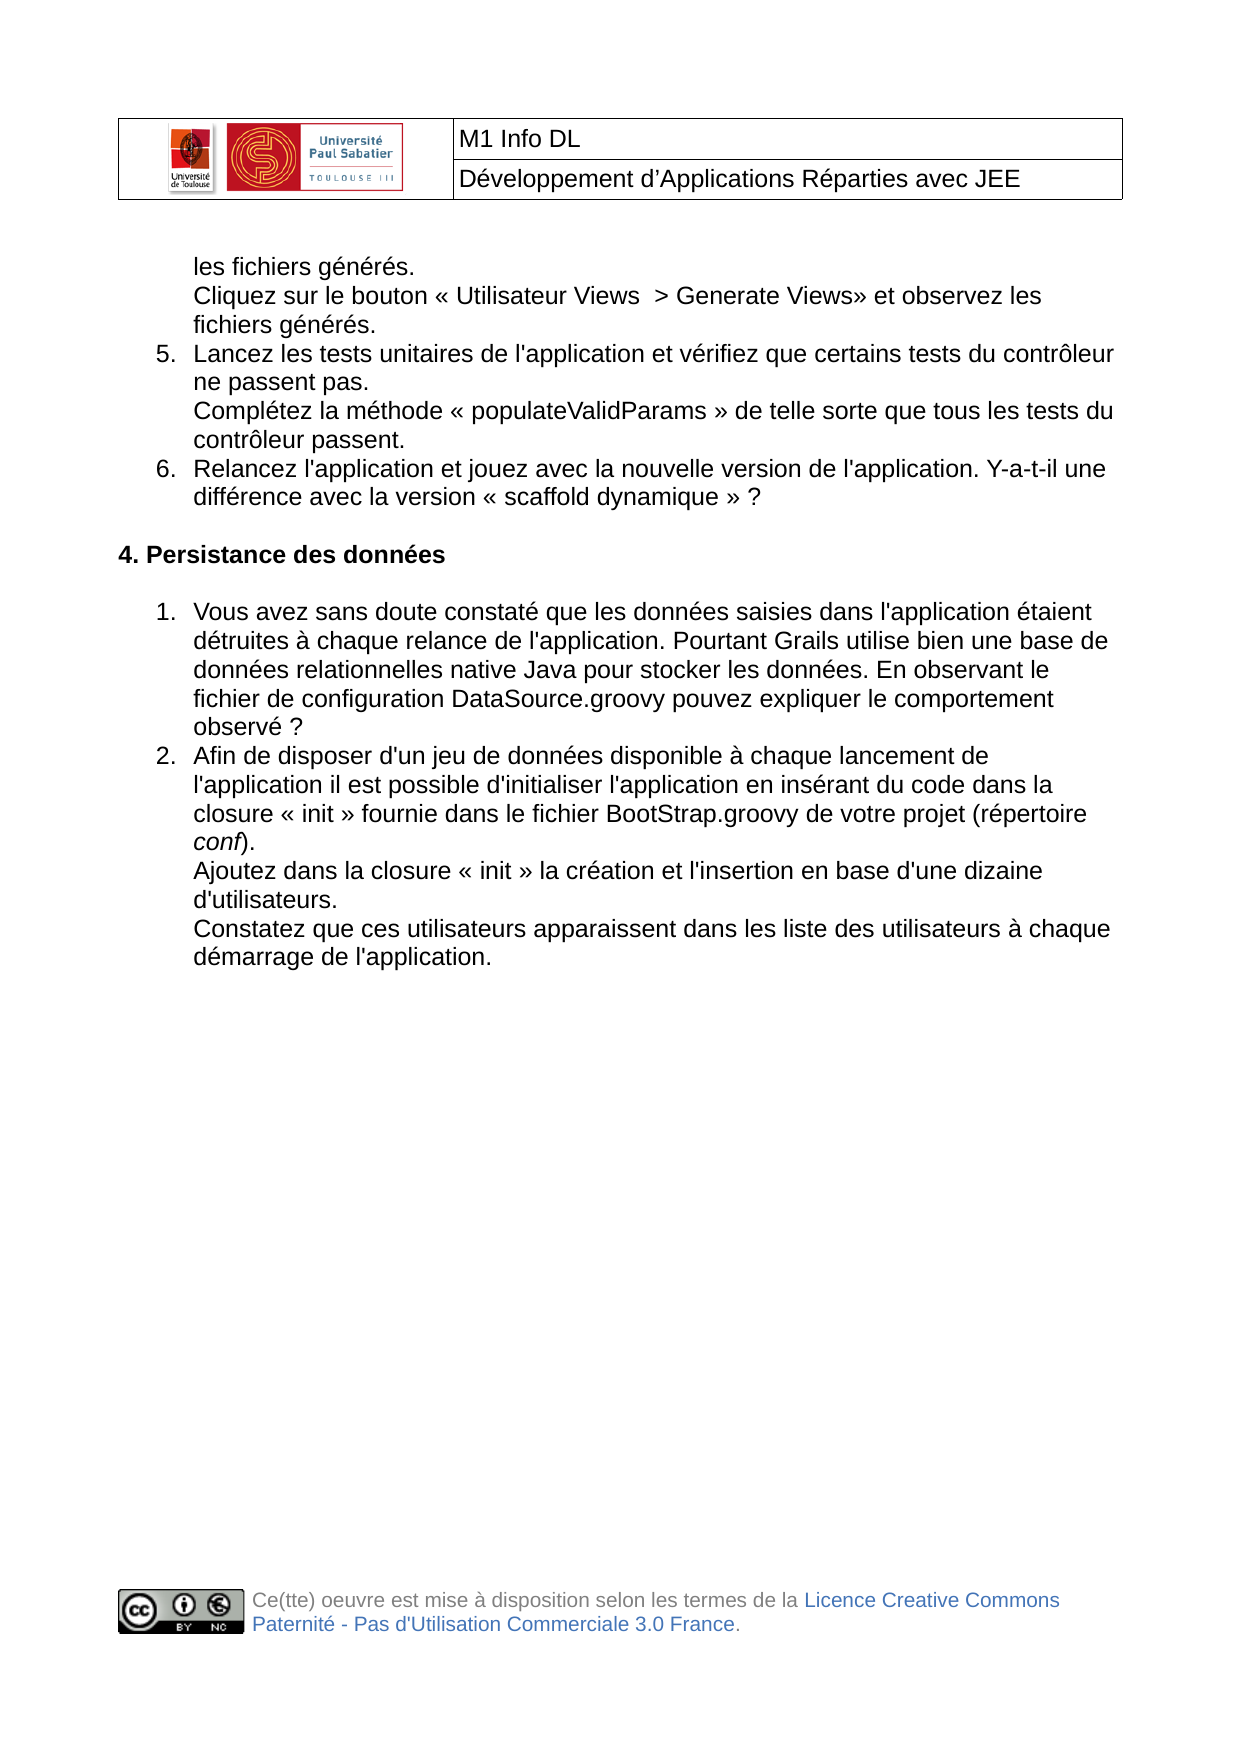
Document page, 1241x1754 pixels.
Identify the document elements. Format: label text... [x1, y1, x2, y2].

picture [164, 123, 407, 195]
list Lancez les tests unitaires de l'application et vérifiez que certains tests du contrôleur ne passent pas. Complétez la méthode « populateValidParams » de telle sorte que tous les tests du contrôleur passent. [156, 338, 1122, 453]
list Vous avez sans doute constaté que les données saisies dans l'application étaient détruites à chaque relance de l'application. Pourtant Grails utilise bien une base de données relationnelles native Java pour stocker les données. En observant le fichier de configuration DataSource.groovy pouvez expliquer le comportement observé ? [156, 597, 1122, 741]
picture [118, 1589, 245, 1634]
text 4. Persistance des données [118, 540, 1122, 568]
list Afin de disposer d'un jeu de données disponible à chaque lancement de l'application il est possible d'initialiser l'application en insérant du code dans la closure « init » fournie dans le fichier BootStrap.groovy de votre projet (répertoire conf). Ajoutez dans la closure « init » la création et l'insertion en base d'une dizaine d'utilisateurs. Constatez que ces utilisateurs apparaissent dans les liste des utilisateurs à chaque démarrage de l'application. [156, 741, 1122, 971]
list les fichiers générés. Cliquez sur le bouton « Utilisateur Views > Generate Views» et observez les fichiers générés. [156, 252, 1122, 338]
list Relancez l'application et jouez avec la nouvelle version de l'application. Y-a-t-il une différence avec la version « scaffold dynamique » ? [156, 453, 1122, 511]
